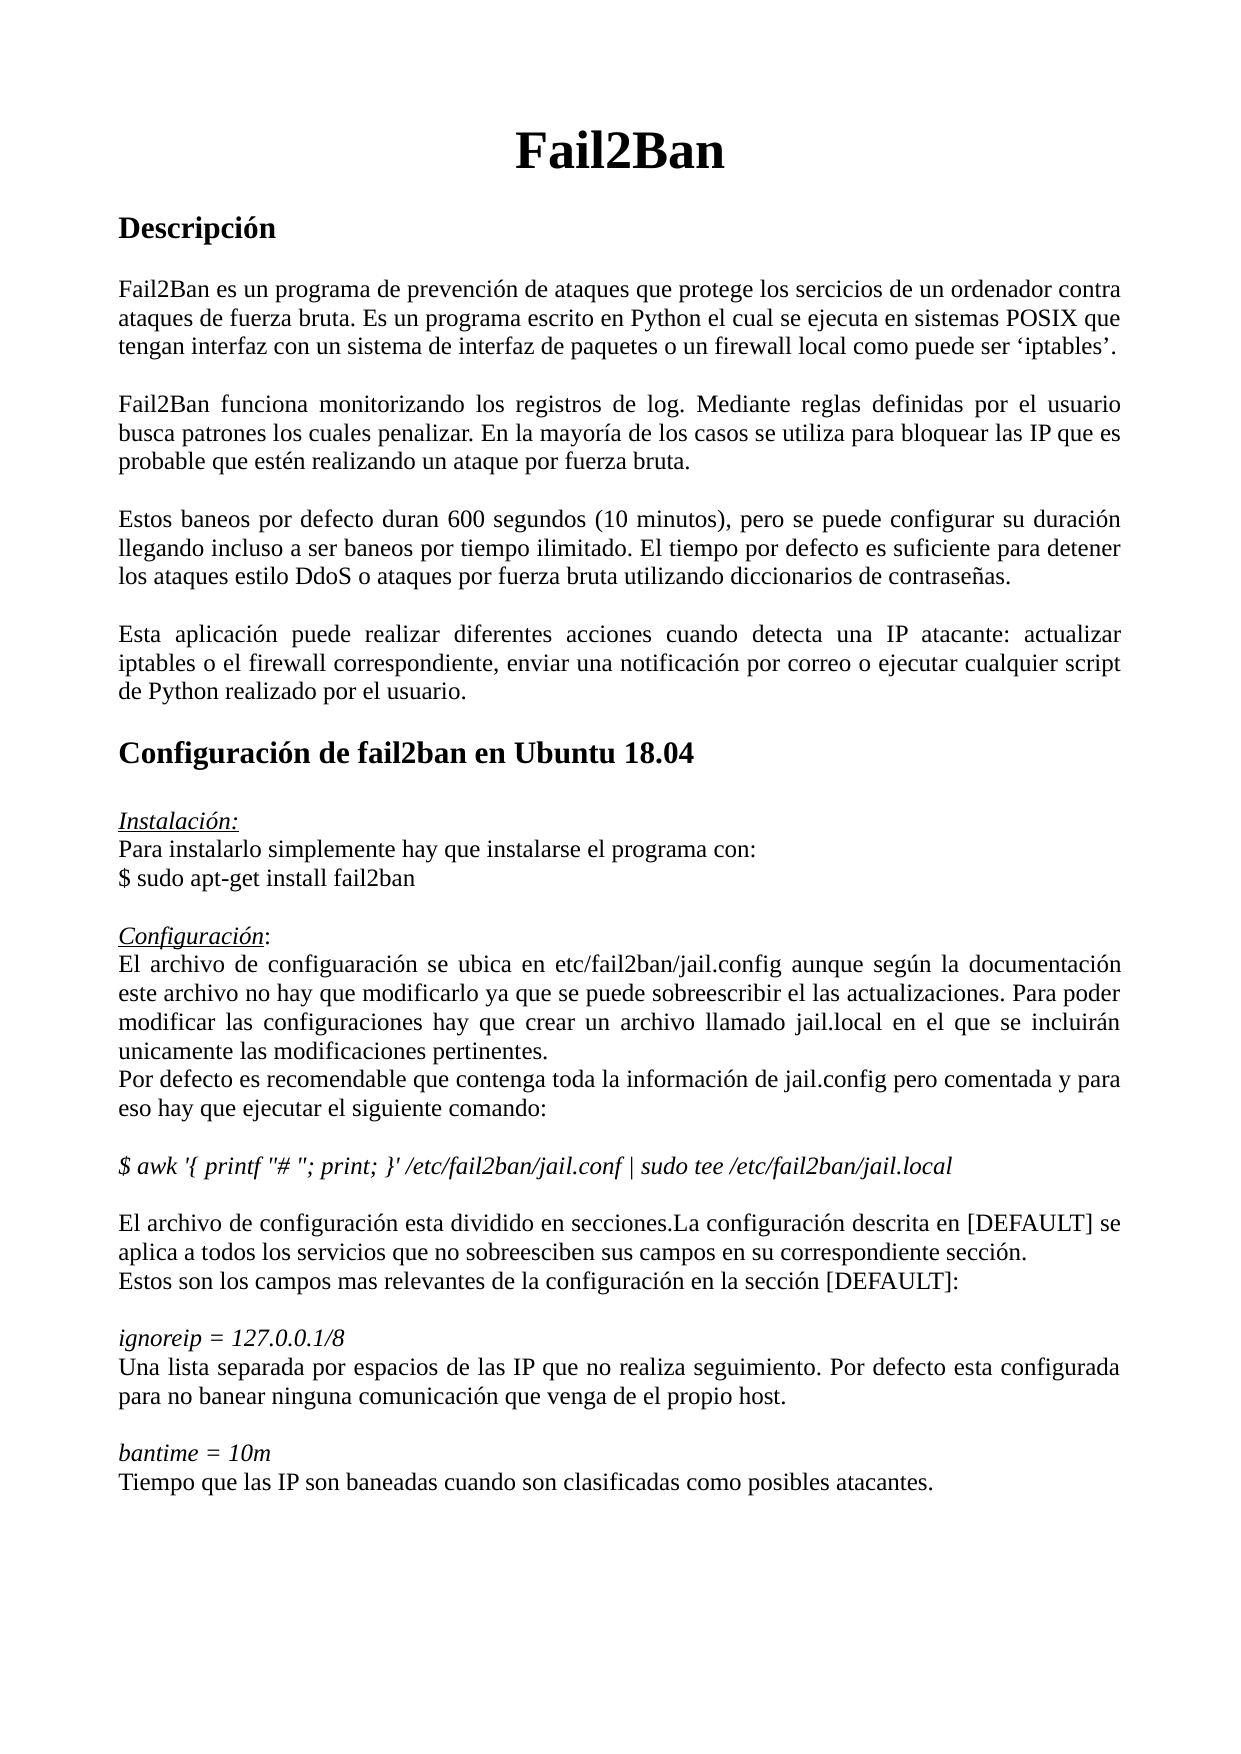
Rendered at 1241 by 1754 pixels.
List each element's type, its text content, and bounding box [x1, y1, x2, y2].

text Estos son los campos mas relevantes de la configuración en la sección [DEFAULT]: [118, 1266, 1122, 1294]
text bantime = 10m [118, 1438, 1122, 1467]
text ignoreip = 127.0.0.1/8 [118, 1323, 1122, 1352]
text Configuración de fail2ban en Ubuntu 18.04 [118, 734, 1122, 770]
text El archivo de configuración esta dividido en secciones.La configuración descrita en [DEFAULT] se aplica a todos los servicios que no sobreesciben sus campos en su correspondiente sección. [118, 1208, 1122, 1266]
text $ sudo apt-get install fail2ban [118, 863, 1122, 892]
text Instalación: [118, 806, 1122, 834]
text Esta aplicación puede realizar diferentes acciones cuando detecta una IP atacante: actualizar iptables o el firewall correspondiente, enviar una notificación por correo o ejecutar cualquier script de Python realizado por el usuario. [118, 619, 1122, 705]
text Fail2Ban [118, 118, 1122, 180]
text El archivo de configuaración se ubica en etc/fail2ban/jail.config aunque según la documentación este archivo no hay que modificarlo ya que se puede sobreescribir el las actualizaciones. Para poder modificar las configuraciones hay que crear un archivo llamado jail.local en el que se incluirán unicamente las modificaciones pertinentes. [118, 949, 1122, 1064]
text Por defecto es recomendable que contenga toda la información de jail.config pero comentada y para eso hay que ejecutar el siguiente comando: [118, 1064, 1122, 1122]
text Fail2Ban es un programa de prevención de ataques que protege los sercicios de un ordenador contra ataques de fuerza bruta. Es un programa escrito en Python el cual se ejecuta en sistemas POSIX que tengan interfaz con un sistema de interfaz de paquetes o un firewall local como puede ser ‘iptables’. [118, 274, 1122, 360]
text Descripción [118, 209, 1122, 245]
text Configuración: [118, 921, 1122, 949]
text Fail2Ban funciona monitorizando los registros de log. Mediante reglas definidas por el usuario busca patrones los cuales penalizar. En la mayoría de los casos se utiliza para bloquear las IP que es probable que estén realizando un ataque por fuerza bruta. [118, 389, 1122, 475]
text Tiempo que las IP son baneadas cuando son clasificadas como posibles atacantes. [118, 1467, 1122, 1496]
text Estos baneos por defecto duran 600 segundos (10 minutos), pero se puede configurar su duración llegando incluso a ser baneos por tiempo ilimitado. El tiempo por defecto es suficiente para detener los ataques estilo DdoS o ataques por fuerza bruta utilizando diccionarios de contraseñas. [118, 504, 1122, 590]
text Una lista separada por espacios de las IP que no realiza seguimiento. Por defecto esta configurada para no banear ninguna comunicación que venga de el propio host. [118, 1352, 1122, 1409]
text Para instalarlo simplemente hay que instalarse el programa con: [118, 834, 1122, 863]
text $ awk '{ printf "# "; print; }' /etc/fail2ban/jail.conf | sudo tee /etc/fail2ban/jail.local [118, 1151, 1122, 1179]
